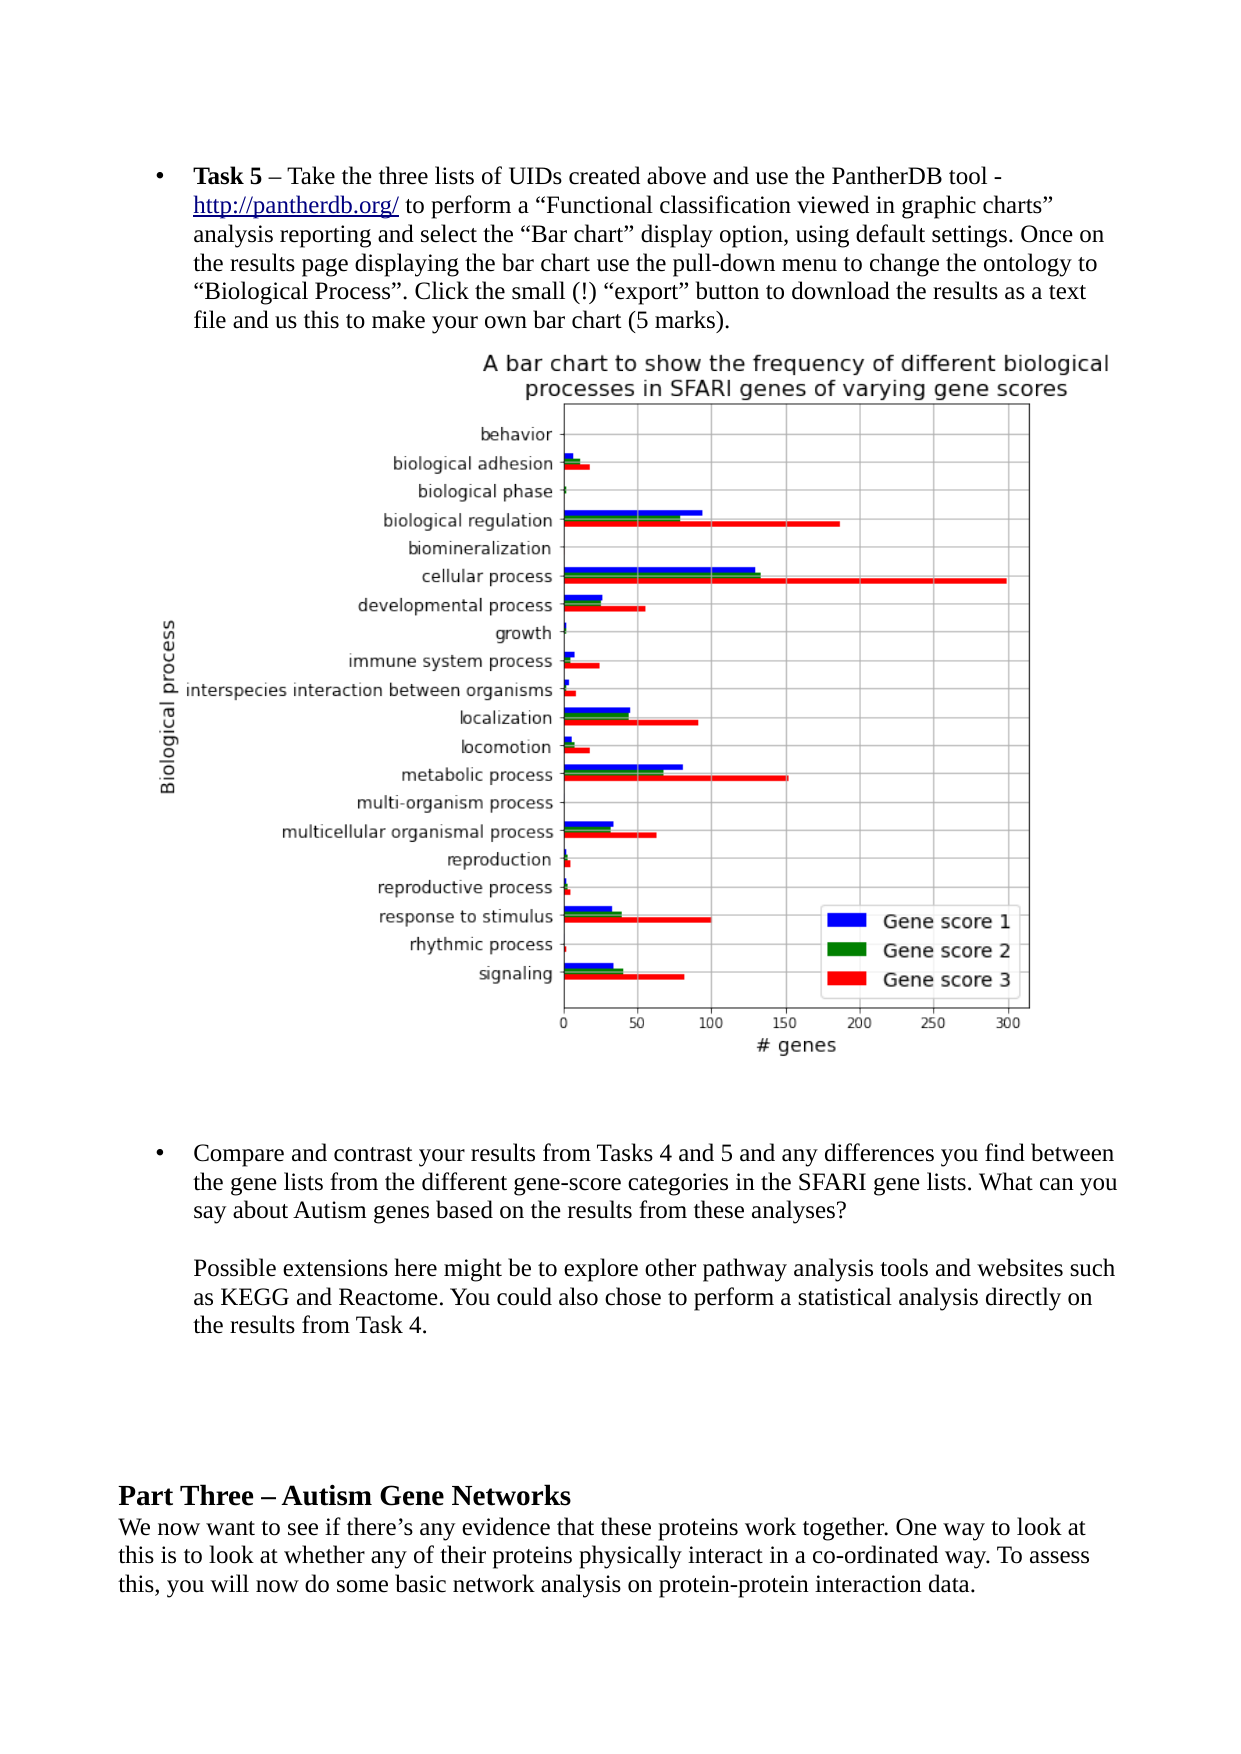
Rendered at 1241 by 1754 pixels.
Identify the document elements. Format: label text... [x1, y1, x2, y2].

text Part Three – Autism Gene Networks [118, 1478, 1122, 1512]
picture [151, 345, 1118, 1066]
text We now want to see if there’s any evidence that these proteins work together. One way to look at this is to look at whether any of their proteins physically interact in a co-ordinated way. To assess this, you will now do some basic network analysis on protein-protein interaction data. [118, 1512, 1122, 1627]
list Compare and contrast your results from Tasks 4 and 5 and any differences you find between the gene lists from the different gene-score categories in the SFARI gene lists. What can you say about Autism genes based on the results from these analyses? Possible extensions here might be to explore other pathway analysis tools and websites such as KEGG and Reactome. You could also chose to perform a statistical analysis directly on the results from Task 4. [156, 1138, 1122, 1464]
list Task 5 – Take the three lists of UIDs created above and use the PantherDB tool - http://pantherdb.org/ to perform a “Functional classification viewed in graphic charts” analysis reporting and select the “Bar chart” display option, using default settings. Once on the results page displaying the bar chart use the pull-down menu to change the ontology to “Biological Process”. Click the small (!) “export” button to download the results as a text file and us this to make your own bar chart (5 marks). [156, 161, 1122, 1123]
